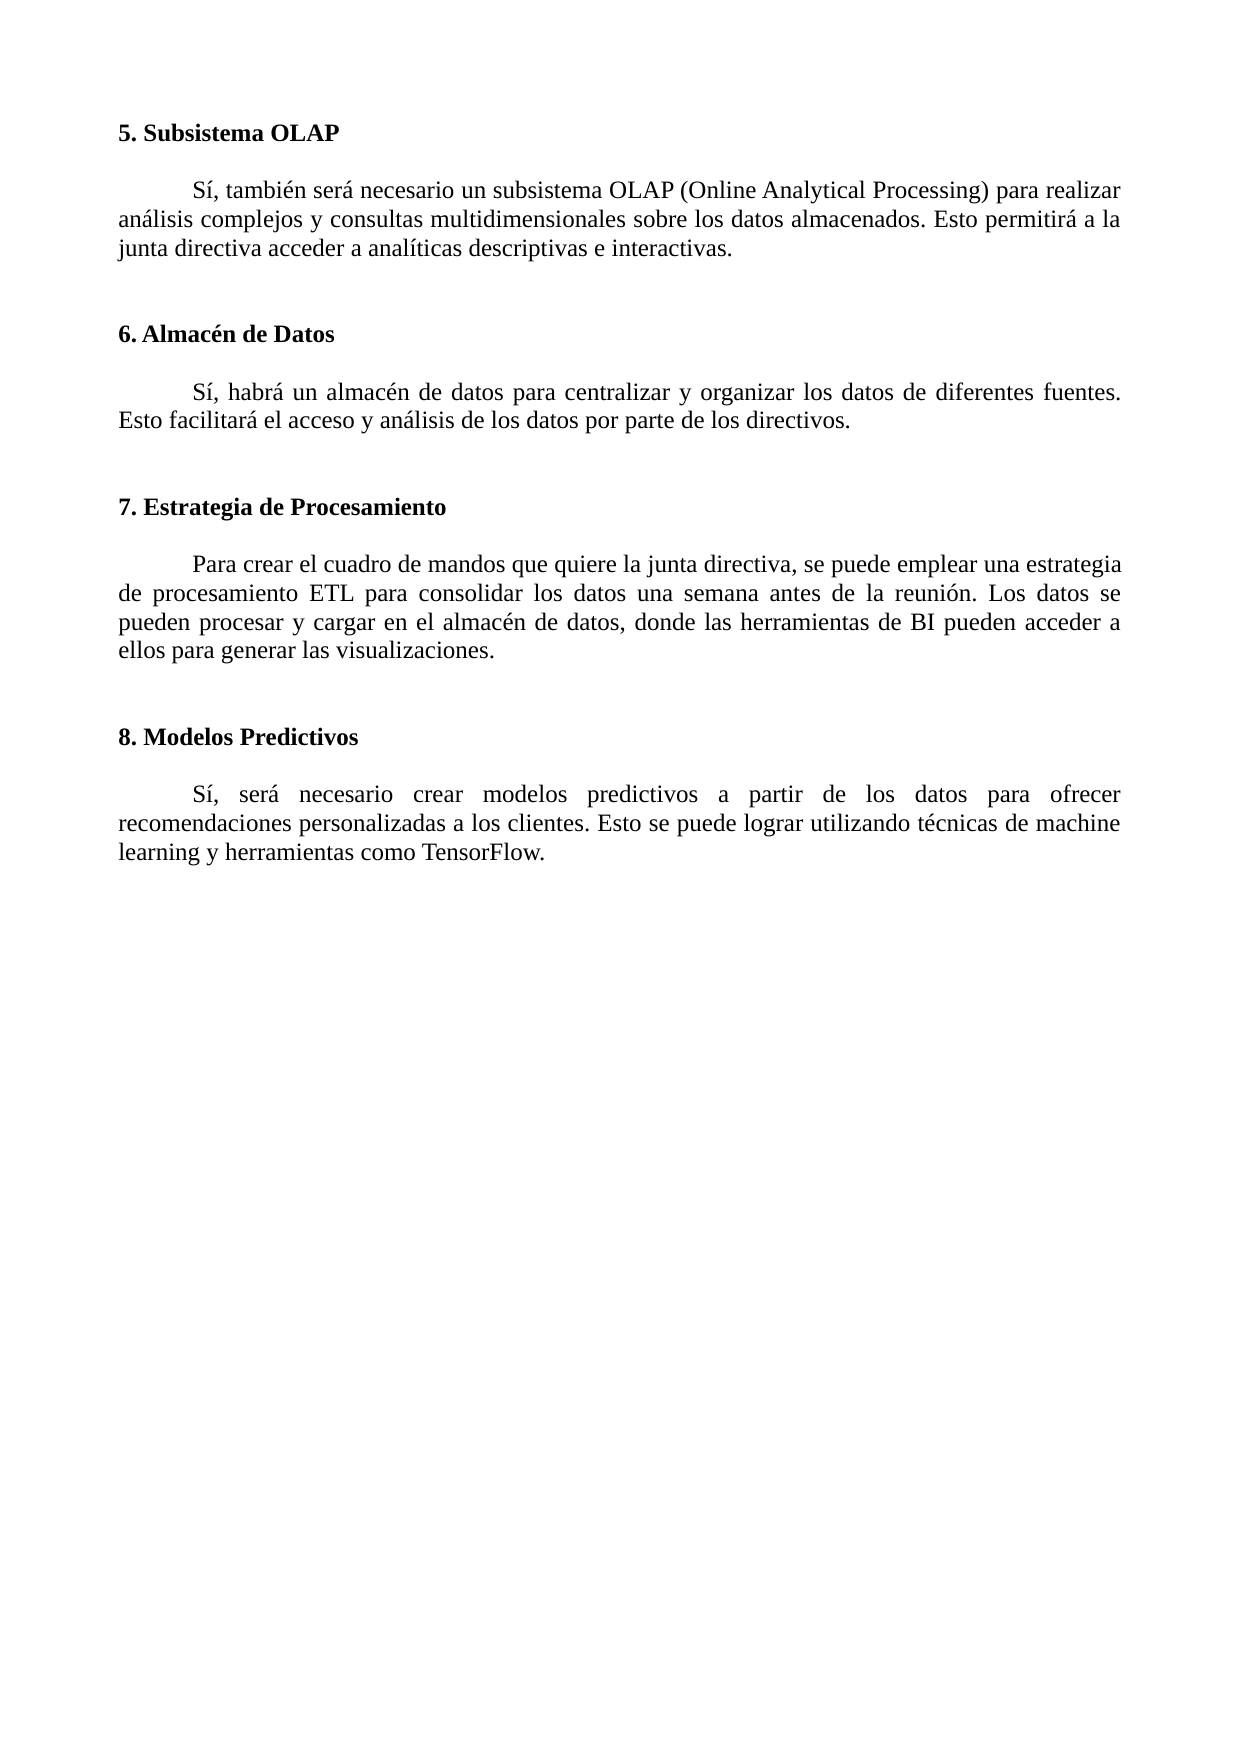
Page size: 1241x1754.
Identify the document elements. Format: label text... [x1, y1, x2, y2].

text 5. Subsistema OLAP [118, 118, 1122, 147]
text 6. Almacén de Datos [118, 319, 1122, 348]
text Para crear el cuadro de mandos que quiere la junta directiva, se puede emplear una estrategia de procesamiento ETL para consolidar los datos una semana antes de la reunión. Los datos se pueden procesar y cargar en el almacén de datos, donde las herramientas de BI pueden acceder a ellos para generar las visualizaciones. [118, 549, 1122, 664]
text Sí, también será necesario un subsistema OLAP (Online Analytical Processing) para realizar análisis complejos y consultas multidimensionales sobre los datos almacenados. Esto permitirá a la junta directiva acceder a analíticas descriptivas e interactivas. [118, 176, 1122, 262]
text Sí, será necesario crear modelos predictivos a partir de los datos para ofrecer recomendaciones personalizadas a los clientes. Esto se puede lograr utilizando técnicas de machine learning y herramientas como TensorFlow. [118, 779, 1122, 866]
text 8. Modelos Predictivos [118, 722, 1122, 751]
text 7. Estrategia de Procesamiento [118, 492, 1122, 521]
text Sí, habrá un almacén de datos para centralizar y organizar los datos de diferentes fuentes. Esto facilitará el acceso y análisis de los datos por parte de los directivos. [118, 377, 1122, 434]
